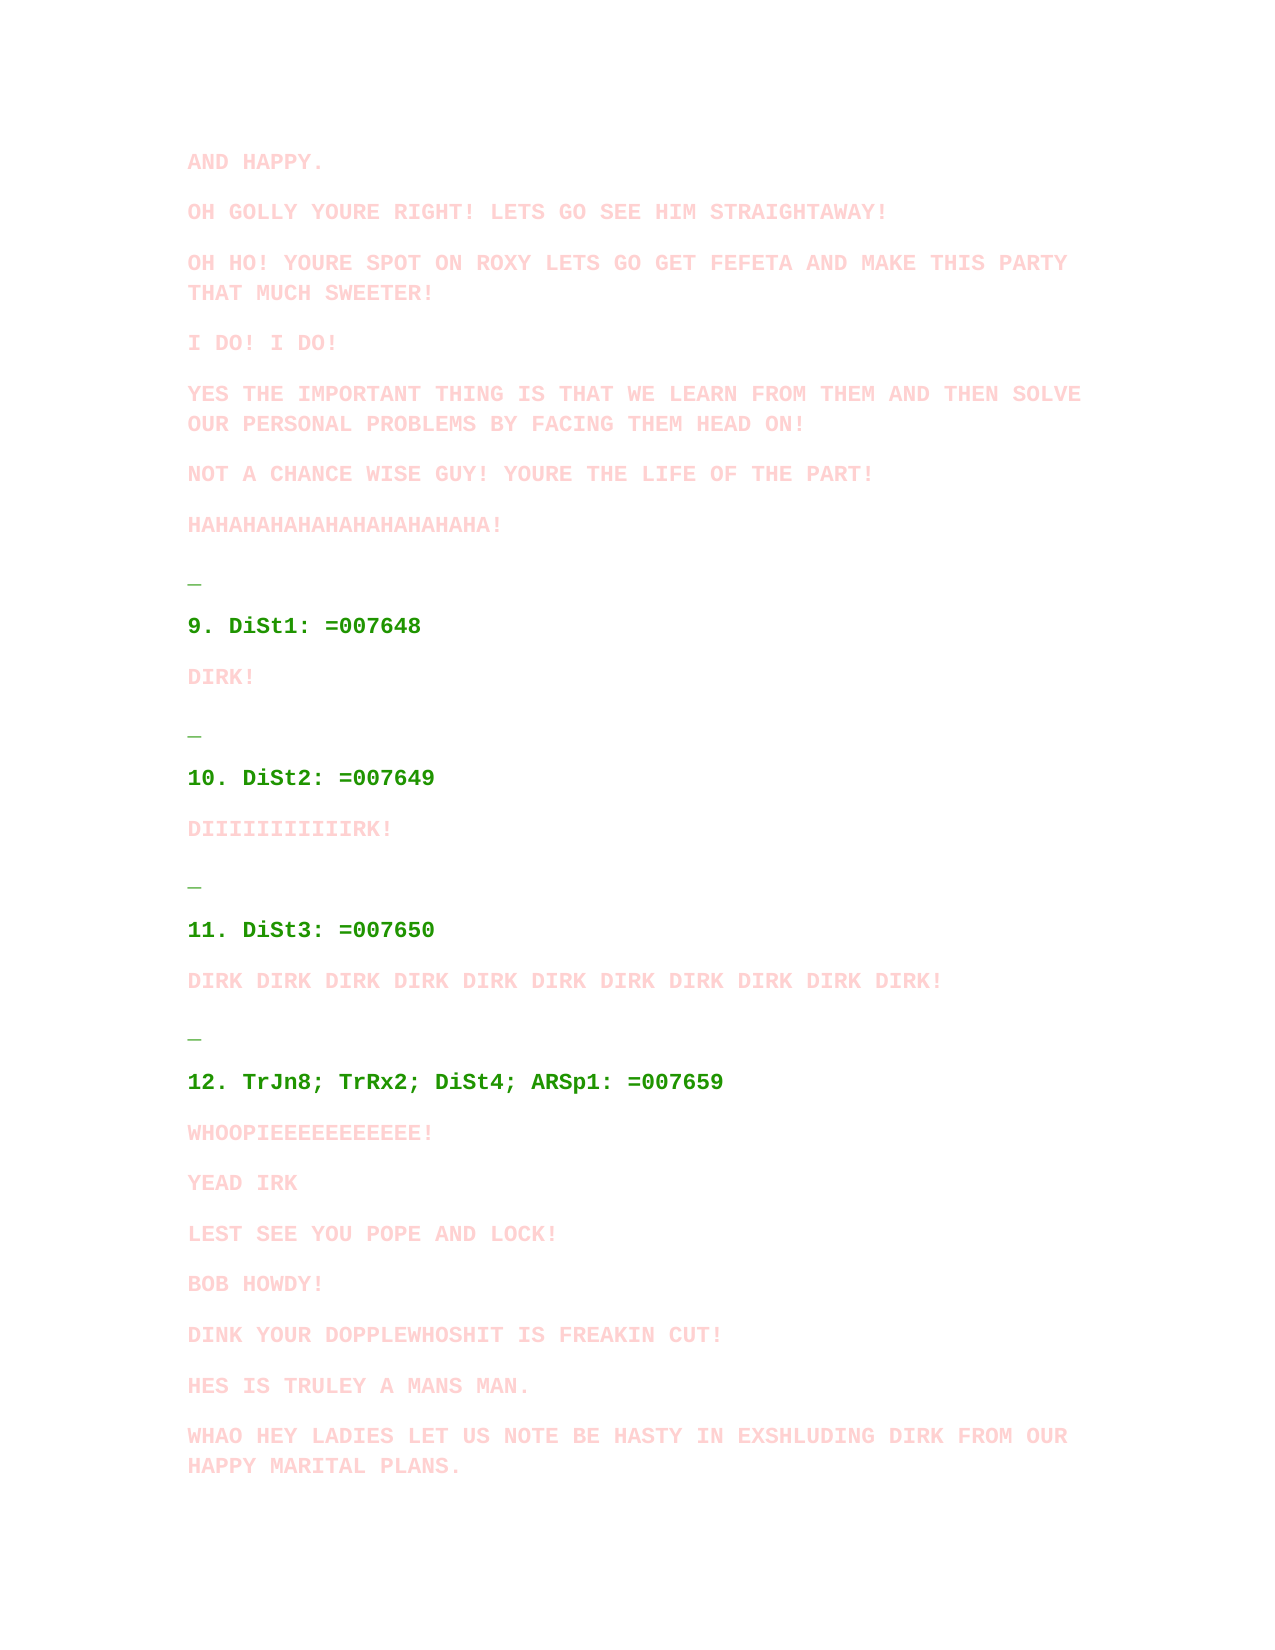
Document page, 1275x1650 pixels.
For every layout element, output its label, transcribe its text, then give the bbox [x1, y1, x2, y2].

text DIRK DIRK DIRK DIRK DIRK DIRK DIRK DIRK DIRK DIRK DIRK! [187, 969, 1087, 995]
text NOT A CHANCE WISE GUY! YOURE THE LIFE OF THE PART! [187, 463, 1087, 489]
text 12. TrJn8; TrRx2; DiSt4; ARSp1: =007659 [187, 1070, 1087, 1096]
text OH GOLLY YOURE RIGHT! LETS GO SEE HIM STRAIGHTAWAY! [187, 201, 1087, 227]
text BOB HOWDY! [187, 1273, 1087, 1299]
text WHAO HEY LADIES LET US NOTE BE HASTY IN EXSHLUDING DIRK FROM OUR HAPPY MARITAL PLANS. [187, 1424, 1087, 1480]
text _ [187, 716, 1087, 742]
text DIIIIIIIIIIIRK! [187, 817, 1087, 843]
text YES THE IMPORTANT THING IS THAT WE LEARN FROM THEM AND THEN SOLVE OUR PERSONAL PROBLEMS BY FACING THEM HEAD ON! [187, 382, 1087, 438]
text 10. DiSt2: =007649 [187, 766, 1087, 792]
text YEAD IRK [187, 1171, 1087, 1197]
text I DO! I DO! [187, 332, 1087, 358]
text WHOOPIEEEEEEEEEEE! [187, 1121, 1087, 1147]
text HES IS TRULEY A MANS MAN. [187, 1374, 1087, 1400]
text 11. DiSt3: =007650 [187, 918, 1087, 944]
text 9. DiSt1: =007648 [187, 614, 1087, 641]
text OH HO! YOURE SPOT ON ROXY LETS GO GET FEFETA AND MAKE THIS PARTY THAT MUCH SWEETER! [187, 251, 1087, 307]
text AND HAPPY. [187, 150, 1087, 176]
text HAHAHAHAHAHAHAHAHAHAHA! [187, 513, 1087, 539]
text LEST SEE YOU POPE AND LOCK! [187, 1222, 1087, 1248]
text DIRK! [187, 665, 1087, 691]
text _ [187, 1019, 1087, 1046]
text _ [187, 564, 1087, 590]
text DINK YOUR DOPPLEWHOSHIT IS FREAKIN CUT! [187, 1323, 1087, 1349]
text _ [187, 868, 1087, 894]
